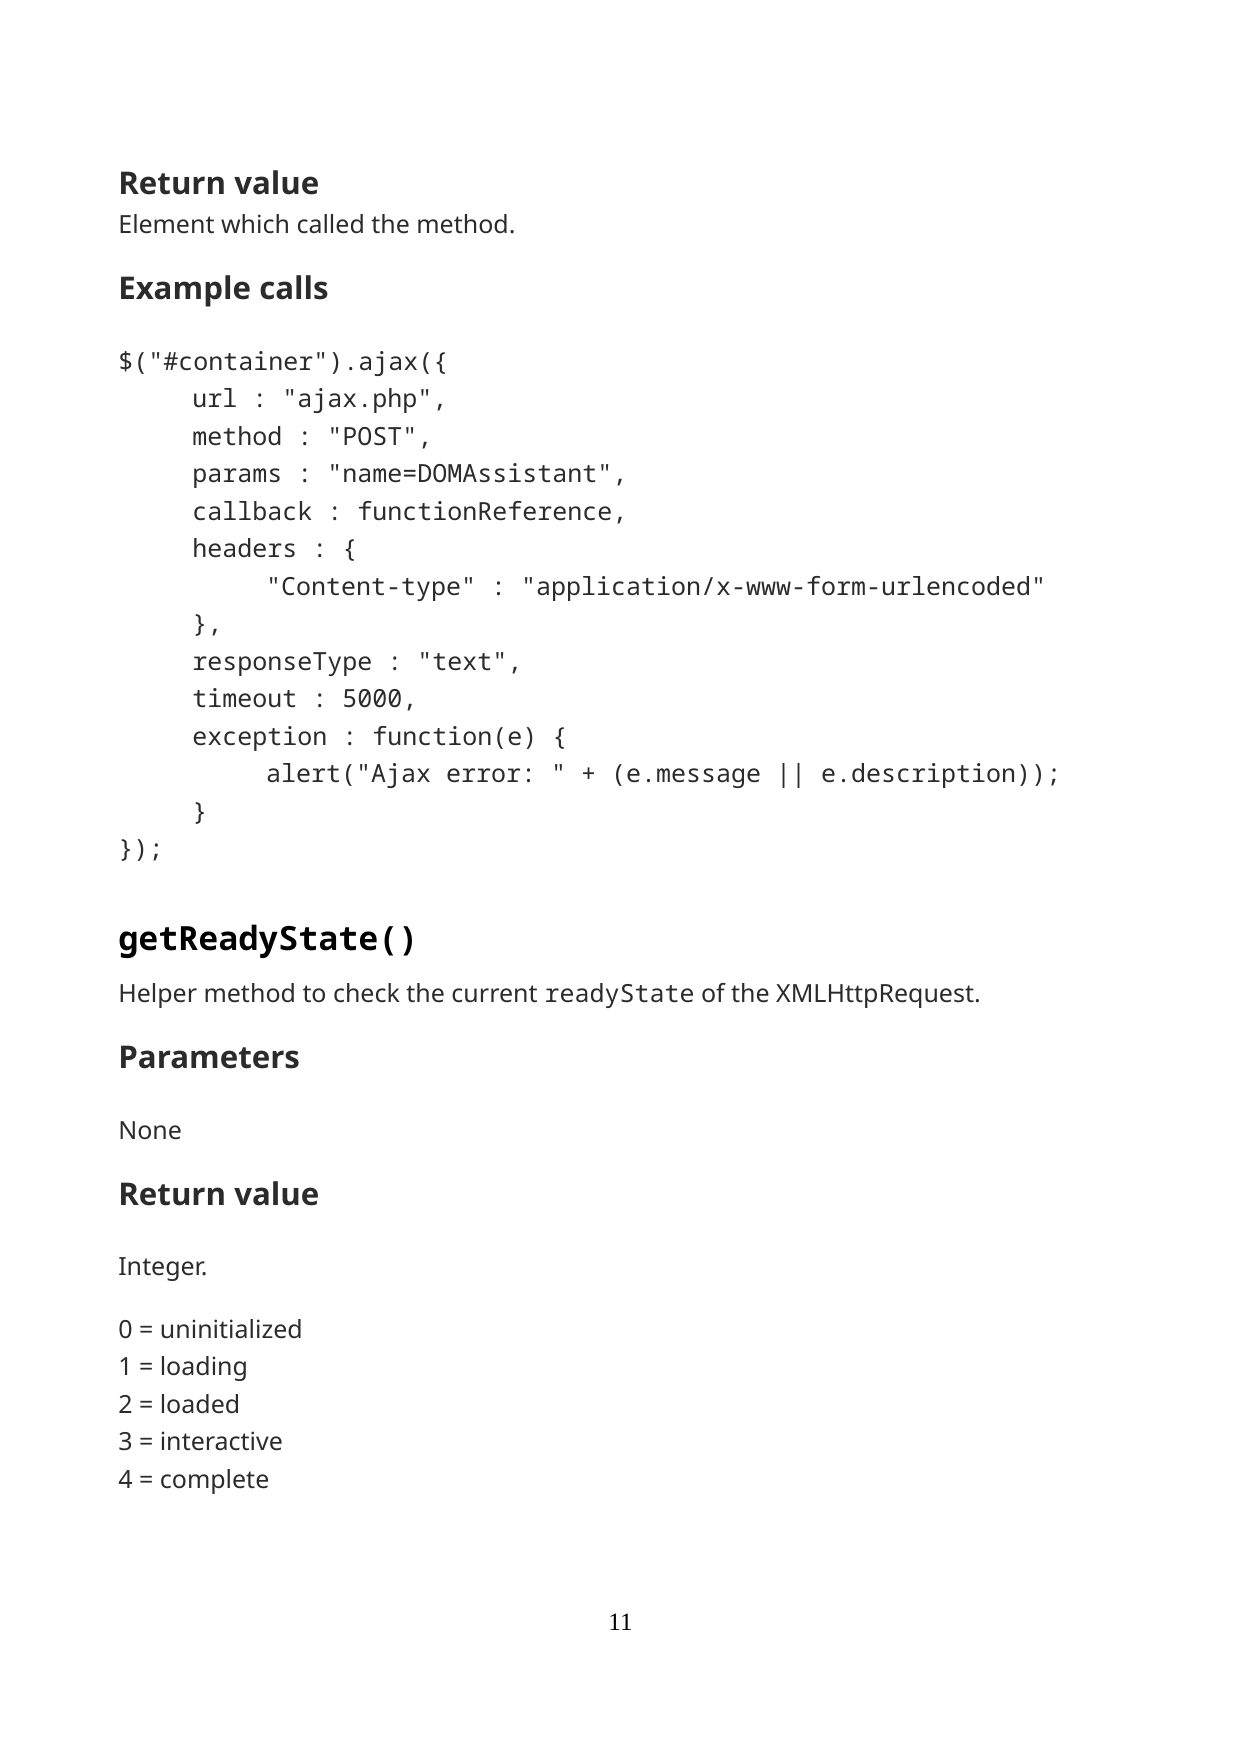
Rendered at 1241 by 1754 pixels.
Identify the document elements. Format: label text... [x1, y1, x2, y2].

text Return value [118, 118, 1122, 203]
text 2 = loaded [118, 1383, 1122, 1420]
text 4 = complete [118, 1458, 1122, 1495]
text Integer. [118, 1245, 1122, 1283]
text 0 = uninitialized [118, 1308, 1122, 1345]
text Helper method to check the current readyState of the XMLHttpRequest. [118, 973, 1122, 1010]
text $("#container").ajax({ url : "ajax.php", method : "POST", params : "name=DOMAssistant", callback : functionReference, headers : { "Content-type" : "application/x-www-form-urlencoded" }, responseType : "text", timeout : 5000, exception : function(e) { alert("Ajax error: " + (e.message || e.description)); } }); [118, 340, 1122, 865]
text 3 = interactive [118, 1420, 1122, 1458]
text Parameters [118, 1035, 1122, 1078]
subtitle getReadyState() [118, 915, 1122, 960]
text None [118, 1109, 1122, 1146]
text 1 = loading [118, 1345, 1122, 1383]
text Example calls [118, 266, 1122, 308]
text Return value [118, 1171, 1122, 1214]
text Element which called the method. [118, 203, 1122, 241]
